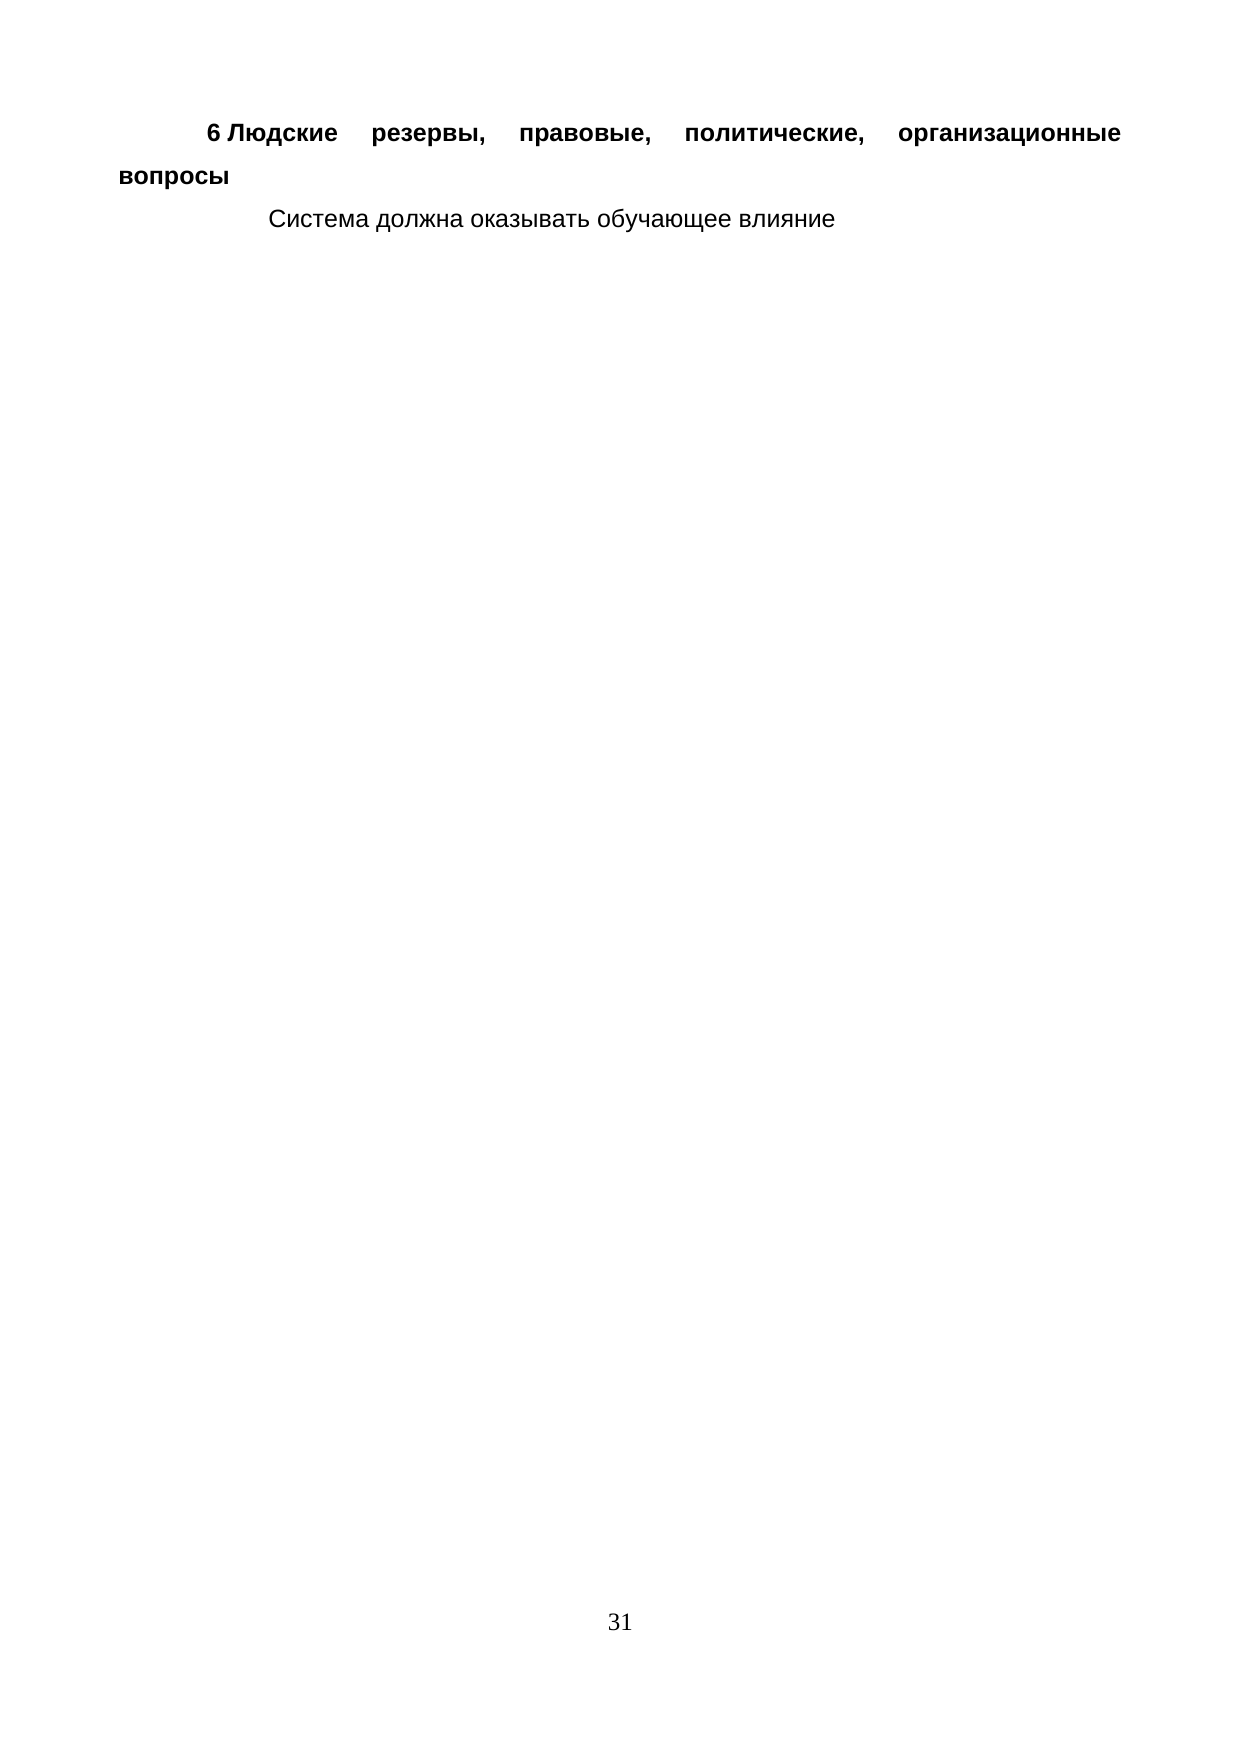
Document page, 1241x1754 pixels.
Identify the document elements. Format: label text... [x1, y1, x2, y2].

subtitle Людские резервы, правовые, политические, организационные вопросы [118, 118, 1122, 190]
list Система должна оказывать обучающее влияние [231, 204, 1122, 233]
